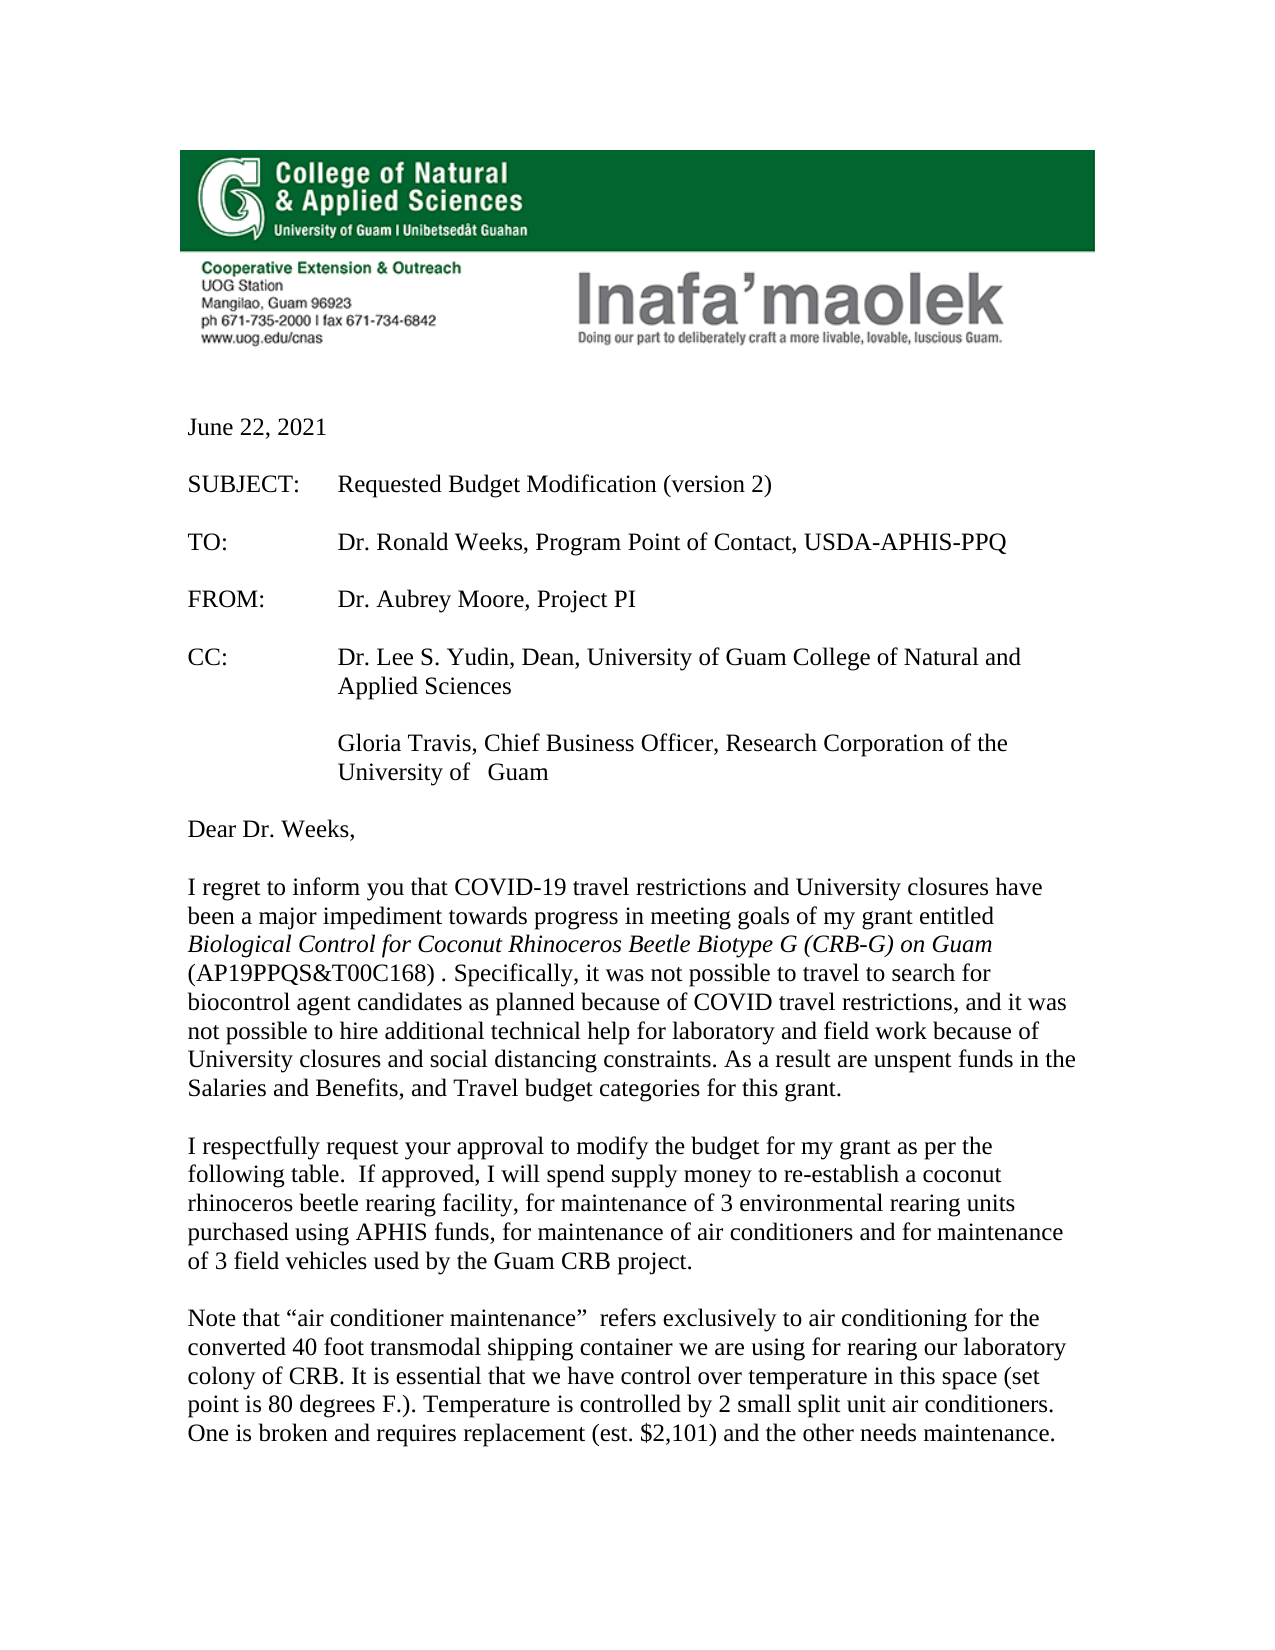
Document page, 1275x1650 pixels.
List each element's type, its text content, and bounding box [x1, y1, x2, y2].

text Dear Dr. Weeks, [187, 814, 1087, 843]
text Gloria Travis, Chief Business Officer, Research Corporation of the University of Guam [187, 728, 1087, 786]
text June 22, 2021 [187, 412, 1087, 441]
text I respectfully request your approval to modify the budget for my grant as per the following table. If approved, I will spend supply money to re-establish a coconut rhinoceros beetle rearing facility, for maintenance of 3 environmental rearing units purchased using APHIS funds, for maintenance of air conditioners and for maintenance of 3 field vehicles used by the Guam CRB project. [187, 1131, 1087, 1274]
text CC: Dr. Lee S. Yudin, Dean, University of Guam College of Natural and Applied Sciences [187, 642, 1087, 699]
text I regret to inform you that COVID-19 travel restrictions and University closures have been a major impediment towards progress in meeting goals of my grant entitled Biological Control for Coconut Rhinoceros Beetle Biotype G (CRB-G) on Guam (AP19PPQS&T00C168) . Specifically, it was not possible to travel to search for biocontrol agent candidates as planned because of COVID travel restrictions, and it was not possible to hire additional technical help for laboratory and field work because of University closures and social distancing constraints. As a result are unspent funds in the Salaries and Benefits, and Travel budget categories for this grant. [187, 872, 1087, 1102]
text Note that “air conditioner maintenance” refers exclusively to air conditioning for the converted 40 foot transmodal shipping container we are using for rearing our laboratory colony of CRB. It is essential that we have control over temperature in this space (set point is 80 degrees F.). Temperature is controlled by 2 small split unit air conditioners. One is broken and requires replacement (est. $2,101) and the other needs maintenance. [187, 1303, 1087, 1447]
text SUBJECT: Requested Budget Modification (version 2) [187, 469, 1087, 498]
text TO: Dr. Ronald Weeks, Program Point of Contact, USDA-APHIS-PPQ [187, 527, 1087, 556]
picture [180, 150, 1095, 355]
text FROM: Dr. Aubrey Moore, Project PI [187, 584, 1087, 613]
